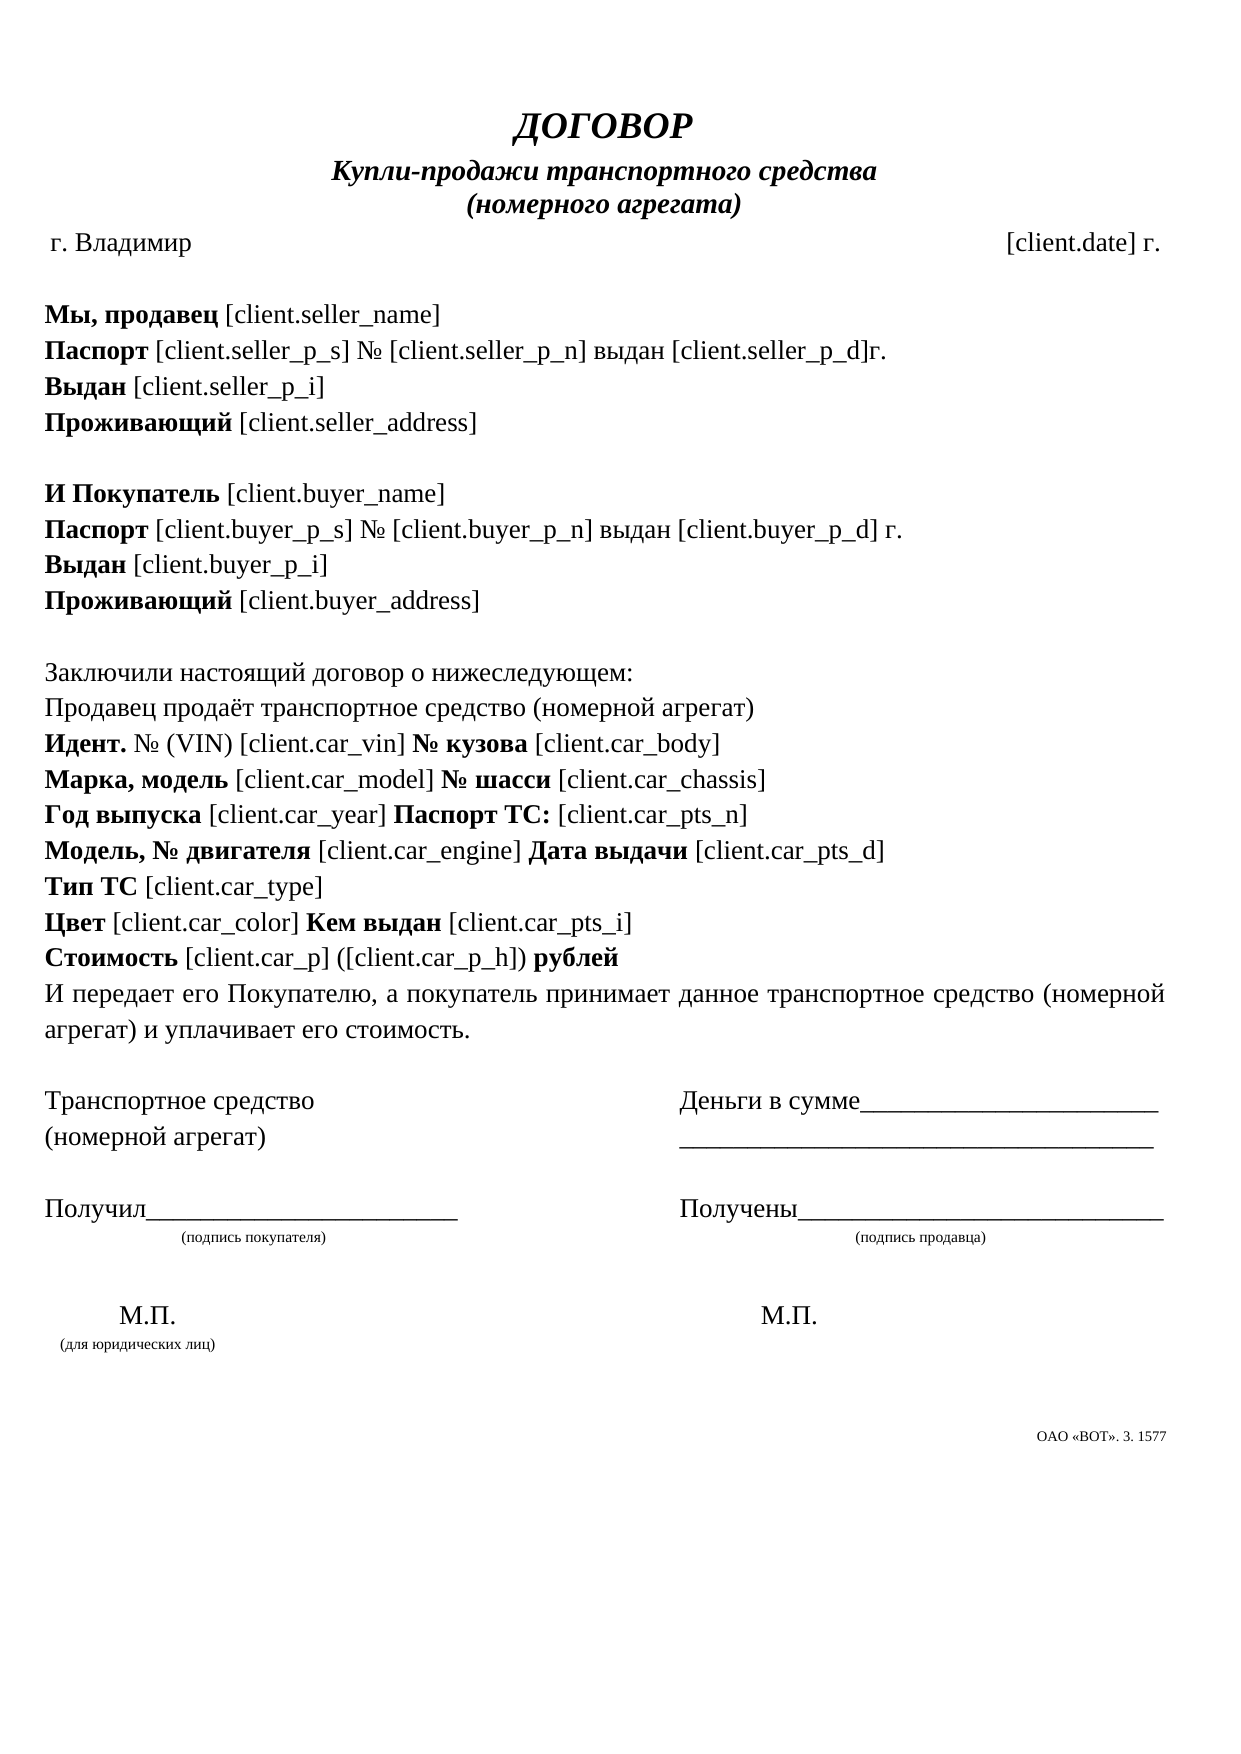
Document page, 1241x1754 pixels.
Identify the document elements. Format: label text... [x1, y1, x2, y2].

text Идент. № (VIN) [client.car_vin] № кузова [client.car_body] [44, 727, 1167, 758]
text ___________________________________ [679, 1120, 1167, 1151]
text ОАО «ВОТ». 3. 1577 [679, 1428, 1167, 1445]
text Заключили настоящий договор о нижеследующем: [44, 656, 1167, 687]
text (подпись продавца) [679, 1227, 1167, 1258]
text Проживающий [client.seller_address] [44, 406, 1167, 437]
text Модель, № двигателя [client.car_engine] Дата выдачи [client.car_pts_d] [44, 834, 1167, 866]
text Паспорт [client.buyer_p_s] № [client.buyer_p_n] выдан [client.buyer_p_d] г. [44, 513, 1167, 544]
text М.П. [44, 1299, 532, 1330]
text (подпись покупателя) [44, 1227, 532, 1258]
text Купли-продажи транспортного средства [44, 153, 1167, 187]
text Стоимость [client.car_p] ([client.car_p_h]) рублей [44, 942, 1167, 973]
text Транспортное средство [44, 1084, 532, 1116]
text Год выпуска [client.car_year] Паспорт ТС: [client.car_pts_n] [44, 799, 1167, 830]
text Марка, модель [client.car_model] № шасси [client.car_chassis] [44, 763, 1167, 794]
text И Покупатель [client.buyer_name] [44, 477, 1167, 508]
text ДОГОВОР [44, 103, 1167, 147]
text Выдан [client.buyer_p_i] [44, 548, 1167, 580]
text (для юридических лиц) [44, 1334, 532, 1366]
table_header [client.date] г. [605, 220, 1167, 263]
text Мы, продавец [client.seller_name] [44, 298, 1167, 329]
text М.П. [679, 1299, 1167, 1330]
text Проживающий [client.buyer_address] [44, 584, 1167, 615]
text Цвет [client.car_color] Кем выдан [client.car_pts_i] [44, 906, 1167, 937]
text (номерного агрегата) [44, 187, 1167, 220]
text (номерной агрегат) [44, 1120, 532, 1151]
text Получил_______________________ [44, 1192, 532, 1223]
text Продавец продаёт транспортное средство (номерной агрегат) [44, 691, 1167, 723]
text И передает его Покупателю, а покупатель принимает данное транспортное средство (номерной агрегат) и уплачивает его стоимость. [44, 977, 1167, 1044]
table_header г. Владимир [44, 220, 605, 263]
text Паспорт [client.seller_p_s] № [client.seller_p_n] выдан [client.seller_p_d]г. [44, 334, 1167, 365]
text Деньги в сумме______________________ [679, 1084, 1167, 1116]
text Получены___________________________ [679, 1192, 1167, 1223]
text Выдан [client.seller_p_i] [44, 370, 1167, 401]
text Тип ТС [client.car_type] [44, 870, 1167, 901]
